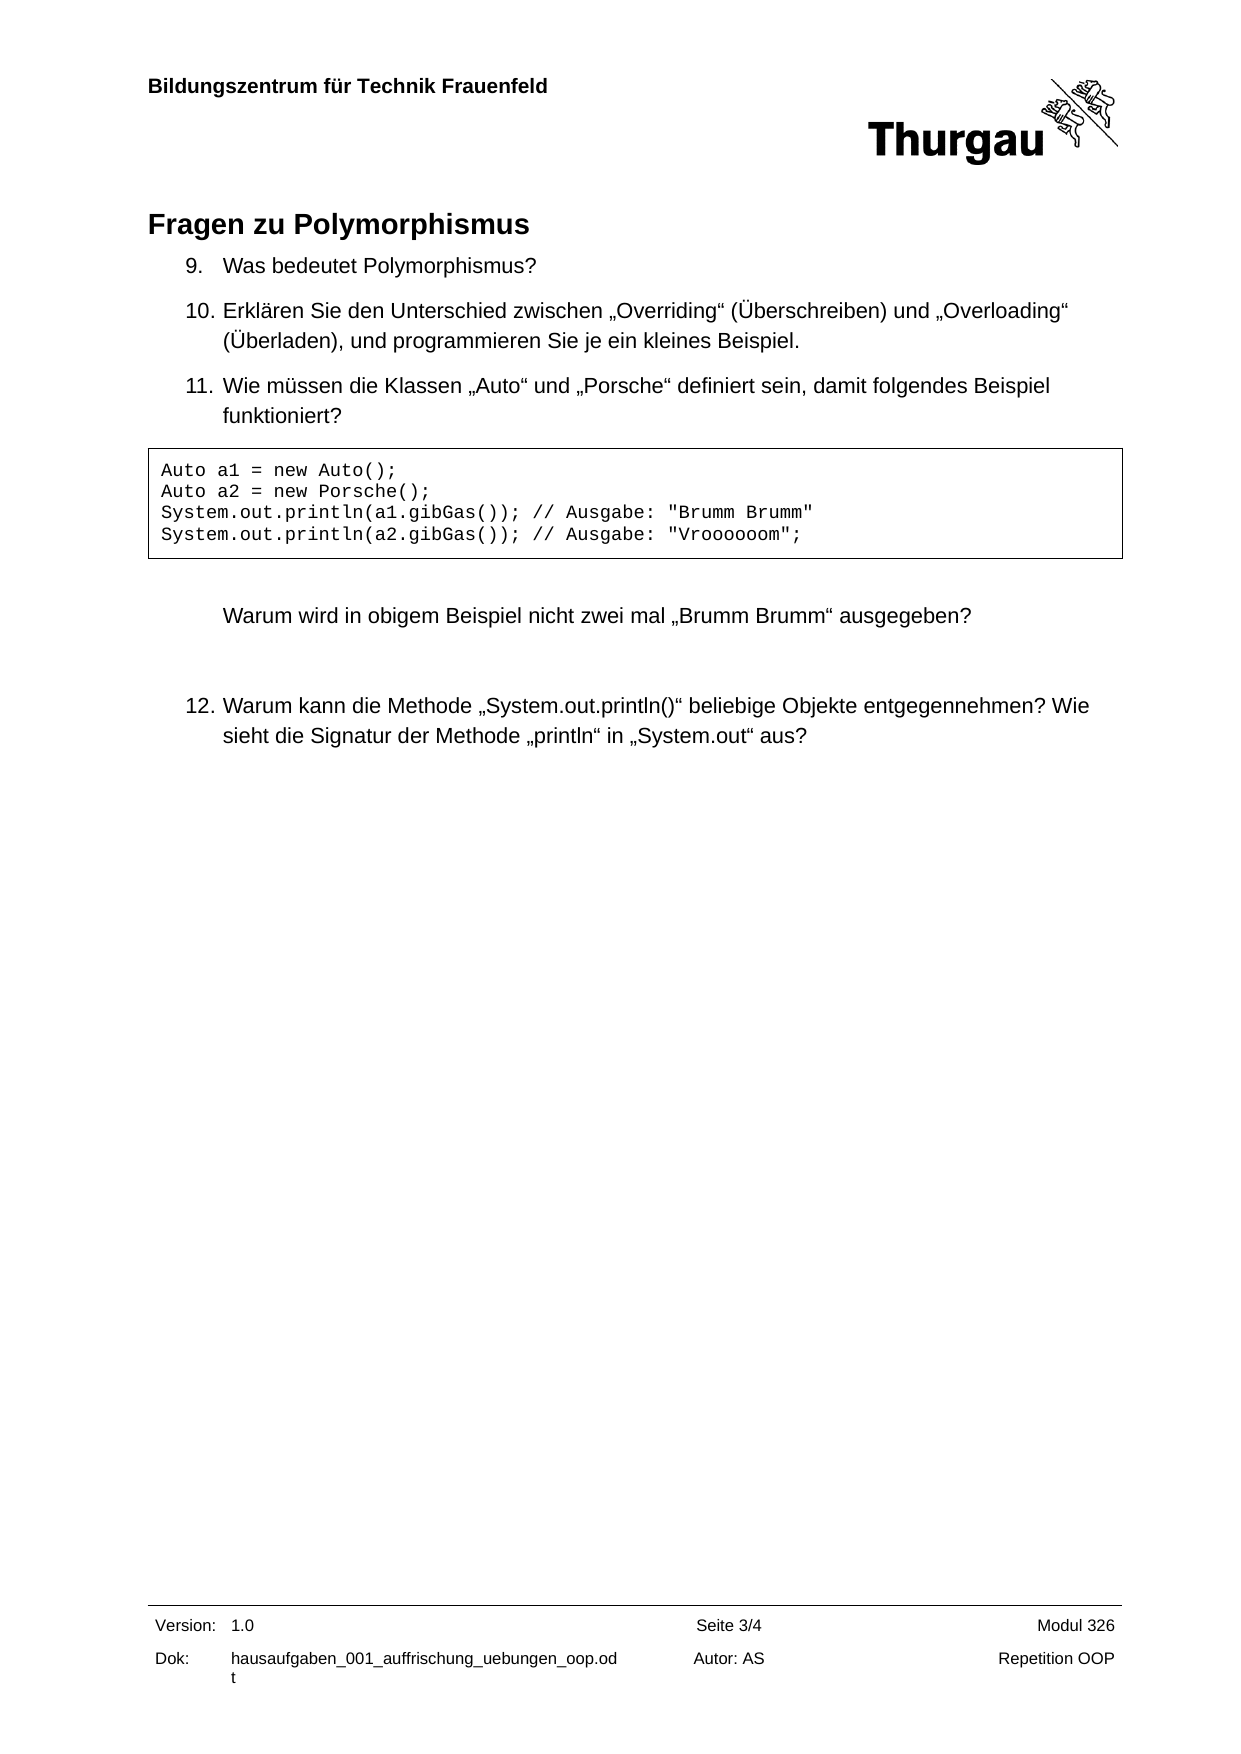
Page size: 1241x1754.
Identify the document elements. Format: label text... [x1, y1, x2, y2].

subtitle Fragen zu Polymorphismus [148, 207, 1122, 240]
text System.out.println(a1.gibGas()); // Ausgabe: "Brumm Brumm" [149, 490, 1122, 511]
text System.out.println(a2.gibGas()); // Ausgabe: "Vroooooom"; [149, 511, 1122, 558]
text Auto a1 = new Auto(); [149, 449, 1122, 469]
list Was bedeutet Polymorphismus? [185, 253, 1122, 278]
list Wie müssen die Klassen „Auto“ und „Porsche“ definiert sein, damit folgendes Beispiel funktioniert? [185, 373, 1122, 428]
text Auto a2 = new Porsche(); [149, 469, 1122, 490]
list Warum kann die Methode „System.out.println()“ beliebige Objekte entgegennehmen? Wie sieht die Signatur der Methode „println“ in „System.out“ aus? [185, 693, 1122, 748]
text Warum wird in obigem Beispiel nicht zwei mal „Brumm Brumm“ ausgegeben? [223, 603, 1122, 629]
list Erklären Sie den Unterschied zwischen „Overriding“ (Überschreiben) und „Overloading“ (Überladen), und programmieren Sie je ein kleines Beispiel. [185, 298, 1122, 353]
